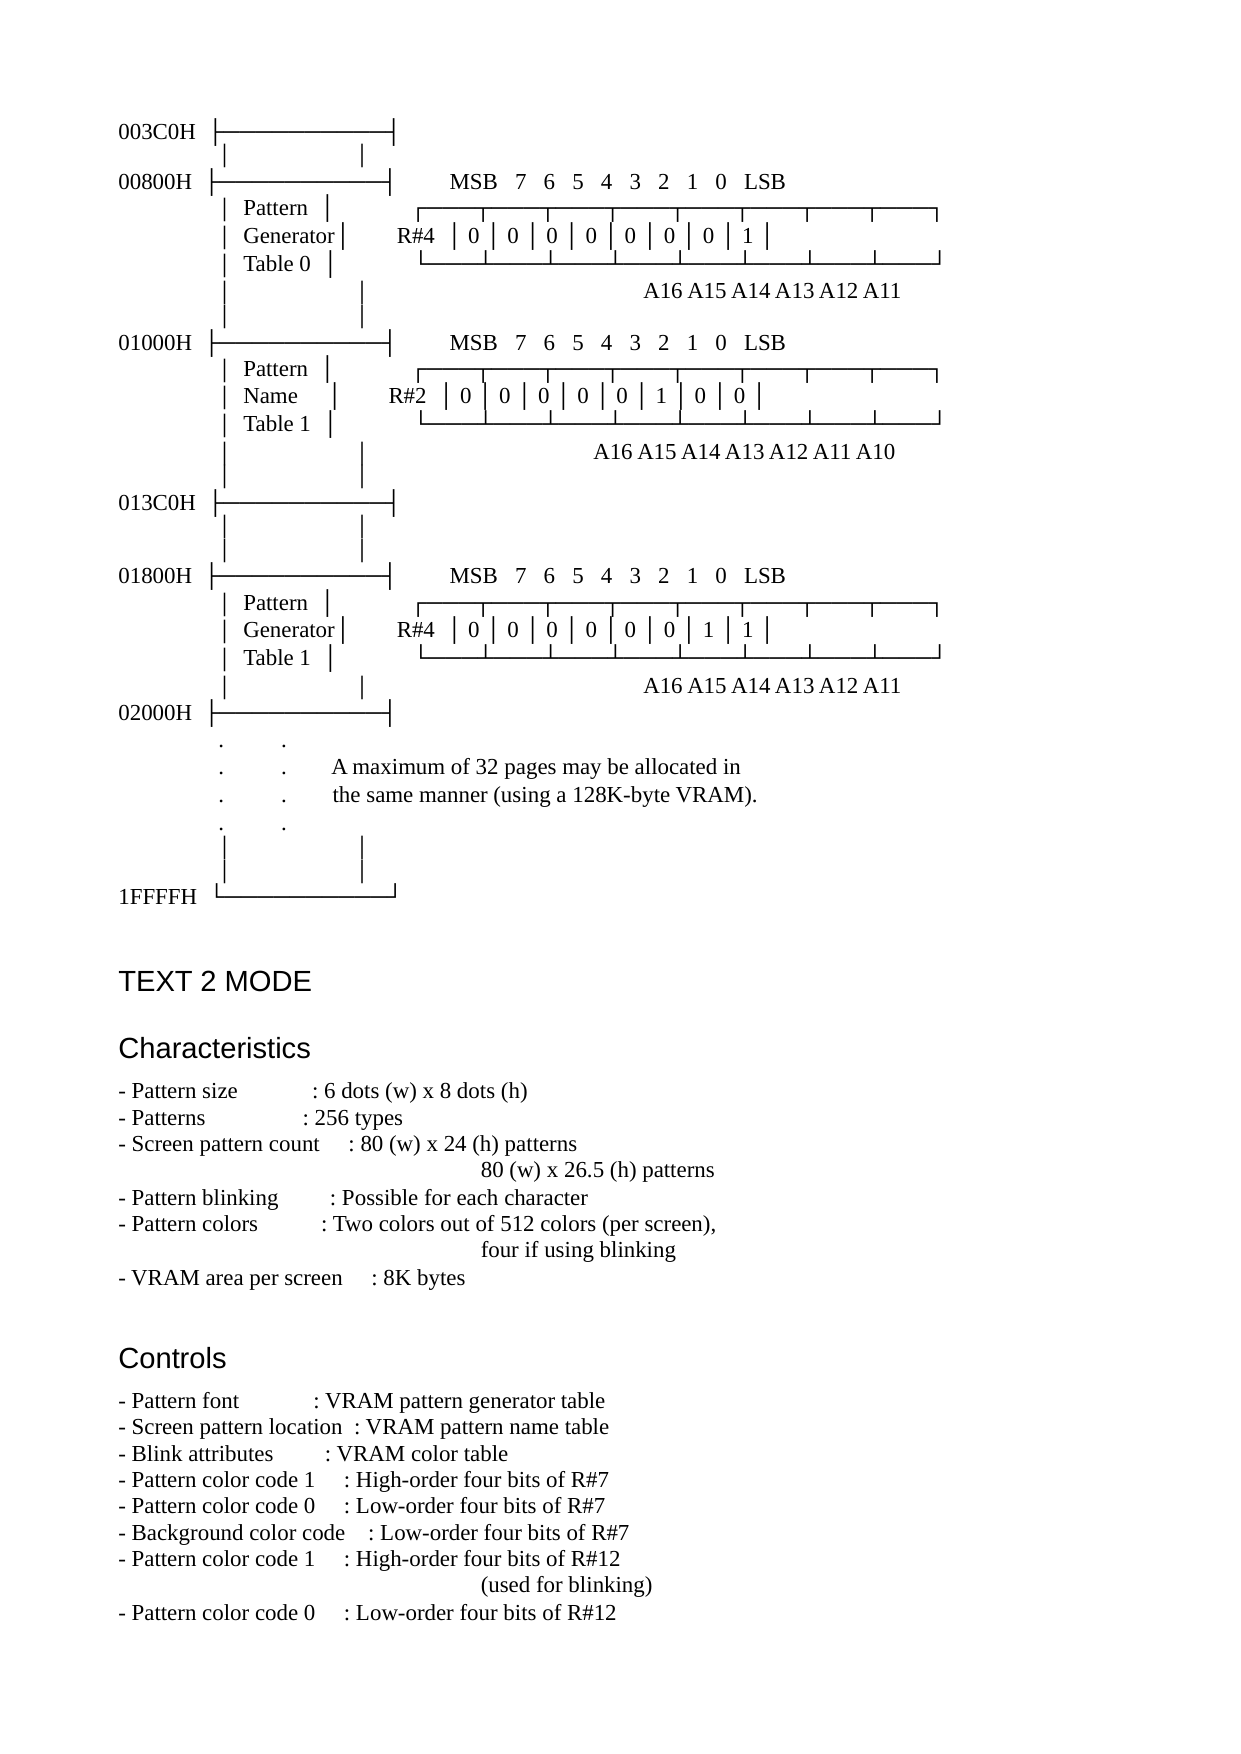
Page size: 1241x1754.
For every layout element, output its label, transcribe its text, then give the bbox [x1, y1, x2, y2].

subtitle TEXT 2 MODE [118, 964, 1122, 998]
text 02000H ├──────────┤ [390, 699, 1122, 726]
text │ │ A16 A15 A14 A13 A12 A11 [118, 277, 1122, 305]
text │ Generator│ R#4 │ 0 │ 0 │ 0 │ 0 │ 0 │ 0 │ 0 │ 1 │ [118, 222, 341, 250]
text │ Name │ R#2 │ 0 │ 0 │ 0 │ 0 │ 0 │ 1 │ 0 │ 0 │ [642, 382, 679, 410]
text 013C0H ├──────────┤ [394, 489, 1122, 515]
text │ │ [118, 465, 1122, 489]
text │ Table 1 │ └───┴───┴───┴───┴───┴───┴───┴───┘ [118, 410, 329, 438]
text 02000H ├──────────┤ [212, 699, 388, 726]
text 003C0H ├──────────┤ [216, 118, 392, 144]
text . . the same manner (using a 128K-byte VRAM). [118, 781, 1122, 808]
subtitle Characteristics [118, 1031, 1122, 1065]
text │ │ [362, 860, 1122, 883]
text 003C0H ├──────────┤ [394, 118, 1122, 144]
text │ │ [118, 836, 1122, 860]
text │ │ [118, 305, 224, 328]
text - Pattern color code 0 : Low-order four bits of R#12 [118, 1599, 1122, 1625]
text │ Generator│ R#4 │ 0 │ 0 │ 0 │ 0 │ 0 │ 0 │ 1 │ 1 │ [343, 617, 453, 644]
text │ │ [225, 305, 361, 328]
text . . A maximum of 32 pages may be allocated in [118, 753, 1122, 781]
text │ Pattern │ ┌───┬───┬───┬───┬───┬───┬───┬───┐ [328, 194, 1122, 222]
text │ Name │ R#2 │ 0 │ 0 │ 0 │ 0 │ 0 │ 1 │ 0 │ 0 │ [760, 382, 1122, 410]
text │ Name │ R#2 │ 0 │ 0 │ 0 │ 0 │ 0 │ 1 │ 0 │ 0 │ [564, 382, 601, 410]
text │ Generator│ R#4 │ 0 │ 0 │ 0 │ 0 │ 0 │ 0 │ 0 │ 1 │ [689, 222, 727, 250]
text │ Name │ R#2 │ 0 │ 0 │ 0 │ 0 │ 0 │ 1 │ 0 │ 0 │ [447, 382, 484, 410]
text - Pattern font : VRAM pattern generator table [118, 1387, 1122, 1413]
text │ │ A16 A15 A14 A13 A12 A11 [118, 672, 1122, 699]
text │ Generator│ R#4 │ 0 │ 0 │ 0 │ 0 │ 0 │ 0 │ 0 │ 1 │ [768, 222, 1122, 250]
text │ │ A16 A15 A14 A13 A12 A11 A10 [118, 438, 1122, 465]
text 01000H ├──────────┤ MSB 7 6 5 4 3 2 1 0 LSB [118, 328, 1122, 355]
text 003C0H ├──────────┤ [118, 118, 214, 144]
text │ Generator│ R#4 │ 0 │ 0 │ 0 │ 0 │ 0 │ 0 │ 0 │ 1 │ [343, 222, 453, 250]
text four if using blinking [118, 1237, 1122, 1264]
text . . [118, 726, 1122, 753]
text │ Table 0 │ └───┴───┴───┴───┴───┴───┴───┴───┘ [331, 250, 1122, 277]
text - Pattern size : 6 dots (w) x 8 dots (h) [118, 1077, 1122, 1103]
text │ Generator│ R#4 │ 0 │ 0 │ 0 │ 0 │ 0 │ 0 │ 0 │ 1 │ [572, 222, 609, 250]
text 02000H ├──────────┤ [118, 699, 210, 726]
text │ Table 1 │ └───┴───┴───┴───┴───┴───┴───┴───┘ [331, 644, 1122, 672]
text │ Generator│ R#4 │ 0 │ 0 │ 0 │ 0 │ 0 │ 0 │ 1 │ 1 │ [689, 617, 727, 644]
text │ Name │ R#2 │ 0 │ 0 │ 0 │ 0 │ 0 │ 1 │ 0 │ 0 │ [486, 382, 523, 410]
text 01800H ├──────────┤ MSB 7 6 5 4 3 2 1 0 LSB [390, 563, 1122, 589]
text │ Generator│ R#4 │ 0 │ 0 │ 0 │ 0 │ 0 │ 0 │ 0 │ 1 │ [611, 222, 648, 250]
text - Pattern blinking : Possible for each character [118, 1184, 1122, 1210]
text │ Name │ R#2 │ 0 │ 0 │ 0 │ 0 │ 0 │ 1 │ 0 │ 0 │ [681, 382, 718, 410]
text │ │ [118, 860, 224, 883]
text 013C0H ├──────────┤ [216, 489, 392, 515]
text │ │ [118, 515, 1122, 539]
text 00800H ├──────────┤ MSB 7 6 5 4 3 2 1 0 LSB [390, 168, 1122, 194]
text │ Name │ R#2 │ 0 │ 0 │ 0 │ 0 │ 0 │ 1 │ 0 │ 0 │ [118, 382, 333, 410]
text - VRAM area per screen : 8K bytes [118, 1264, 1122, 1291]
text 01800H ├──────────┤ MSB 7 6 5 4 3 2 1 0 LSB [212, 563, 388, 589]
text │ Name │ R#2 │ 0 │ 0 │ 0 │ 0 │ 0 │ 1 │ 0 │ 0 │ [525, 382, 562, 410]
text │ Pattern │ ┌───┬───┬───┬───┬───┬───┬───┬───┐ [328, 355, 1122, 382]
text 00800H ├──────────┤ MSB 7 6 5 4 3 2 1 0 LSB [212, 168, 388, 194]
text │ │ [118, 144, 1122, 168]
text 1FFFFH └──────────┘ [118, 883, 1122, 910]
text │ │ [362, 305, 1122, 328]
text 80 (w) x 26.5 (h) patterns [118, 1156, 1122, 1184]
text - Screen pattern location : VRAM pattern name table [118, 1413, 1122, 1439]
text 00800H ├──────────┤ MSB 7 6 5 4 3 2 1 0 LSB [118, 168, 210, 194]
text │ Pattern │ ┌───┬───┬───┬───┬───┬───┬───┬───┐ [118, 589, 326, 617]
text │ Pattern │ ┌───┬───┬───┬───┬───┬───┬───┬───┐ [118, 194, 326, 222]
subtitle Controls [118, 1341, 1122, 1374]
text │ Generator│ R#4 │ 0 │ 0 │ 0 │ 0 │ 0 │ 0 │ 0 │ 1 │ [455, 222, 492, 250]
text │ Name │ R#2 │ 0 │ 0 │ 0 │ 0 │ 0 │ 1 │ 0 │ 0 │ [720, 382, 758, 410]
text │ Generator│ R#4 │ 0 │ 0 │ 0 │ 0 │ 0 │ 0 │ 1 │ 1 │ [768, 617, 1122, 644]
text │ Table 0 │ └───┴───┴───┴───┴───┴───┴───┴───┘ [118, 250, 329, 277]
text │ │ [118, 539, 1122, 563]
text │ Name │ R#2 │ 0 │ 0 │ 0 │ 0 │ 0 │ 1 │ 0 │ 0 │ [603, 382, 640, 410]
text . . [118, 808, 1122, 836]
text - Pattern color code 1 : High-order four bits of R#12 [118, 1545, 1122, 1571]
text - Patterns : 256 types [118, 1103, 1122, 1130]
text │ Pattern │ ┌───┬───┬───┬───┬───┬───┬───┬───┐ [328, 589, 1122, 617]
text - Pattern color code 1 : High-order four bits of R#7 [118, 1466, 1122, 1492]
text │ Table 1 │ └───┴───┴───┴───┴───┴───┴───┴───┘ [331, 410, 1122, 438]
text │ Generator│ R#4 │ 0 │ 0 │ 0 │ 0 │ 0 │ 0 │ 0 │ 1 │ [650, 222, 687, 250]
text │ │ [225, 860, 361, 883]
text (used for blinking) [118, 1571, 1122, 1599]
text - Blink attributes : VRAM color table [118, 1439, 1122, 1466]
text - Background color code : Low-order four bits of R#7 [118, 1519, 1122, 1545]
text │ Name │ R#2 │ 0 │ 0 │ 0 │ 0 │ 0 │ 1 │ 0 │ 0 │ [335, 382, 445, 410]
text │ Generator│ R#4 │ 0 │ 0 │ 0 │ 0 │ 0 │ 0 │ 0 │ 1 │ [729, 222, 766, 250]
text 013C0H ├──────────┤ [118, 489, 214, 515]
text │ Pattern │ ┌───┬───┬───┬───┬───┬───┬───┬───┐ [118, 355, 326, 382]
text │ Table 1 │ └───┴───┴───┴───┴───┴───┴───┴───┘ [118, 644, 329, 672]
text 01800H ├──────────┤ MSB 7 6 5 4 3 2 1 0 LSB [118, 563, 210, 589]
text - Screen pattern count : 80 (w) x 24 (h) patterns [118, 1130, 1122, 1156]
text │ Generator│ R#4 │ 0 │ 0 │ 0 │ 0 │ 0 │ 0 │ 1 │ 1 │ [118, 617, 341, 644]
text - Pattern color code 0 : Low-order four bits of R#7 [118, 1492, 1122, 1519]
text - Pattern colors : Two colors out of 512 colors (per screen), [118, 1210, 1122, 1237]
text │ Generator│ R#4 │ 0 │ 0 │ 0 │ 0 │ 0 │ 0 │ 0 │ 1 │ [494, 222, 531, 250]
text │ Generator│ R#4 │ 0 │ 0 │ 0 │ 0 │ 0 │ 0 │ 0 │ 1 │ [533, 222, 570, 250]
